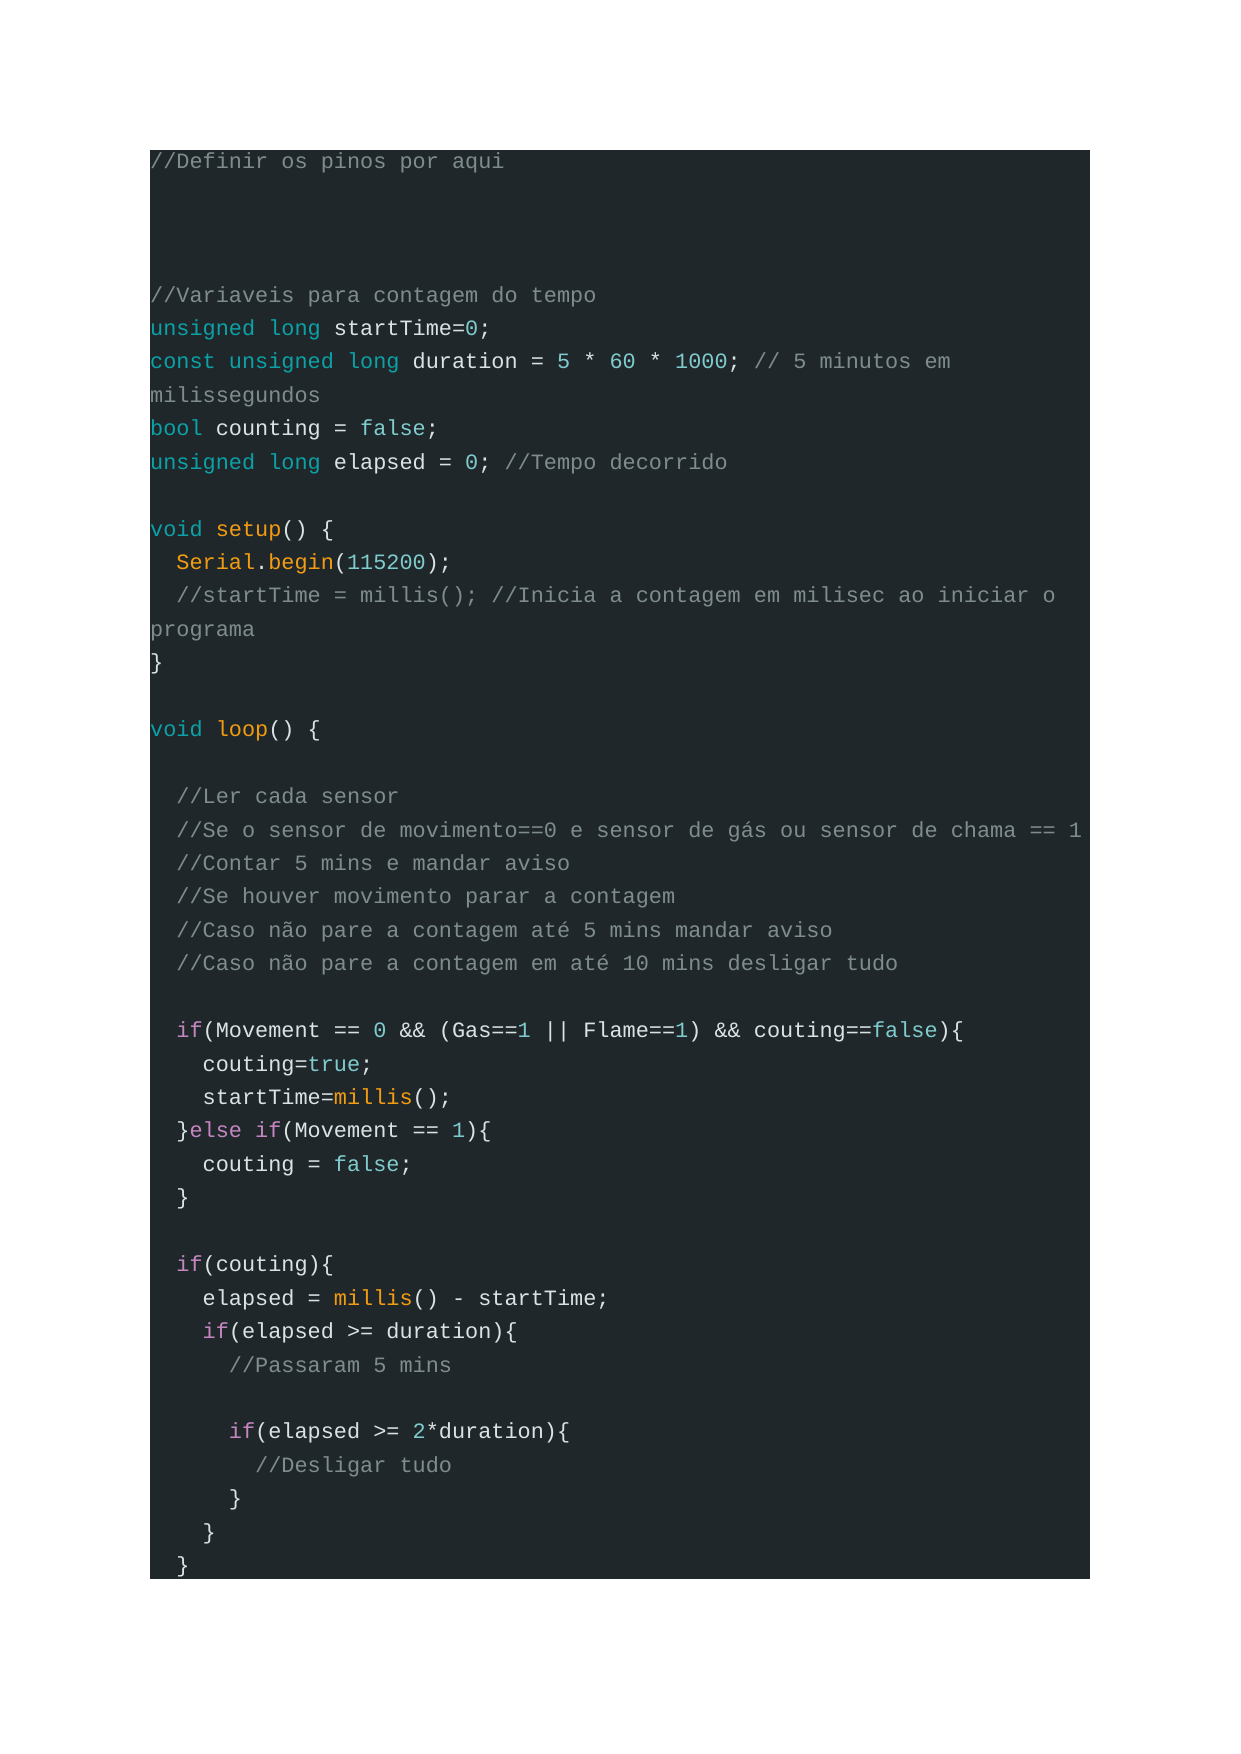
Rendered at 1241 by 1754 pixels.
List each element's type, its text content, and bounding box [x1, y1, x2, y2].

text if(couting){ [150, 1253, 1090, 1278]
text unsigned long startTime=0; [150, 317, 1090, 342]
text //Desligar tudo [150, 1454, 1090, 1479]
text //startTime = millis(); //Inicia a contagem em milisec ao iniciar o programa [150, 585, 1090, 643]
text couting=true; [150, 1053, 1090, 1078]
text //Passaram 5 mins [150, 1354, 1090, 1378]
text //Variaveis para contagem do tempo [150, 284, 1090, 308]
text Serial.begin(115200); [150, 551, 1090, 576]
text startTime=millis(); [150, 1086, 1090, 1111]
text //Se houver movimento parar a contagem [150, 886, 1090, 910]
text //Contar 5 mins e mandar aviso [150, 852, 1090, 877]
text } [150, 1521, 1090, 1546]
text } [150, 1554, 1090, 1579]
text //Definir os pinos por aqui [150, 150, 1090, 175]
text } [150, 1187, 1090, 1211]
text bool counting = false; [150, 417, 1090, 442]
text //Ler cada sensor [150, 785, 1090, 810]
text if(Movement == 0 && (Gas==1 || Flame==1) && couting==false){ [150, 1019, 1090, 1044]
text } [150, 1487, 1090, 1512]
text } [150, 652, 1090, 676]
text couting = false; [150, 1153, 1090, 1178]
text //Caso não pare a contagem até 5 mins mandar aviso [150, 919, 1090, 944]
text void loop() { [150, 718, 1090, 743]
text void setup() { [150, 518, 1090, 543]
text if(elapsed >= 2*duration){ [150, 1421, 1090, 1445]
text elapsed = millis() - startTime; [150, 1287, 1090, 1312]
text const unsigned long duration = 5 * 60 * 1000; // 5 minutos em milissegundos [150, 351, 1090, 409]
text //Se o sensor de movimento==0 e sensor de gás ou sensor de chama == 1 [150, 819, 1090, 843]
text }else if(Movement == 1){ [150, 1120, 1090, 1144]
text //Caso não pare a contagem em até 10 mins desligar tudo [150, 952, 1090, 977]
text unsigned long elapsed = 0; //Tempo decorrido [150, 451, 1090, 476]
text if(elapsed >= duration){ [150, 1320, 1090, 1345]
